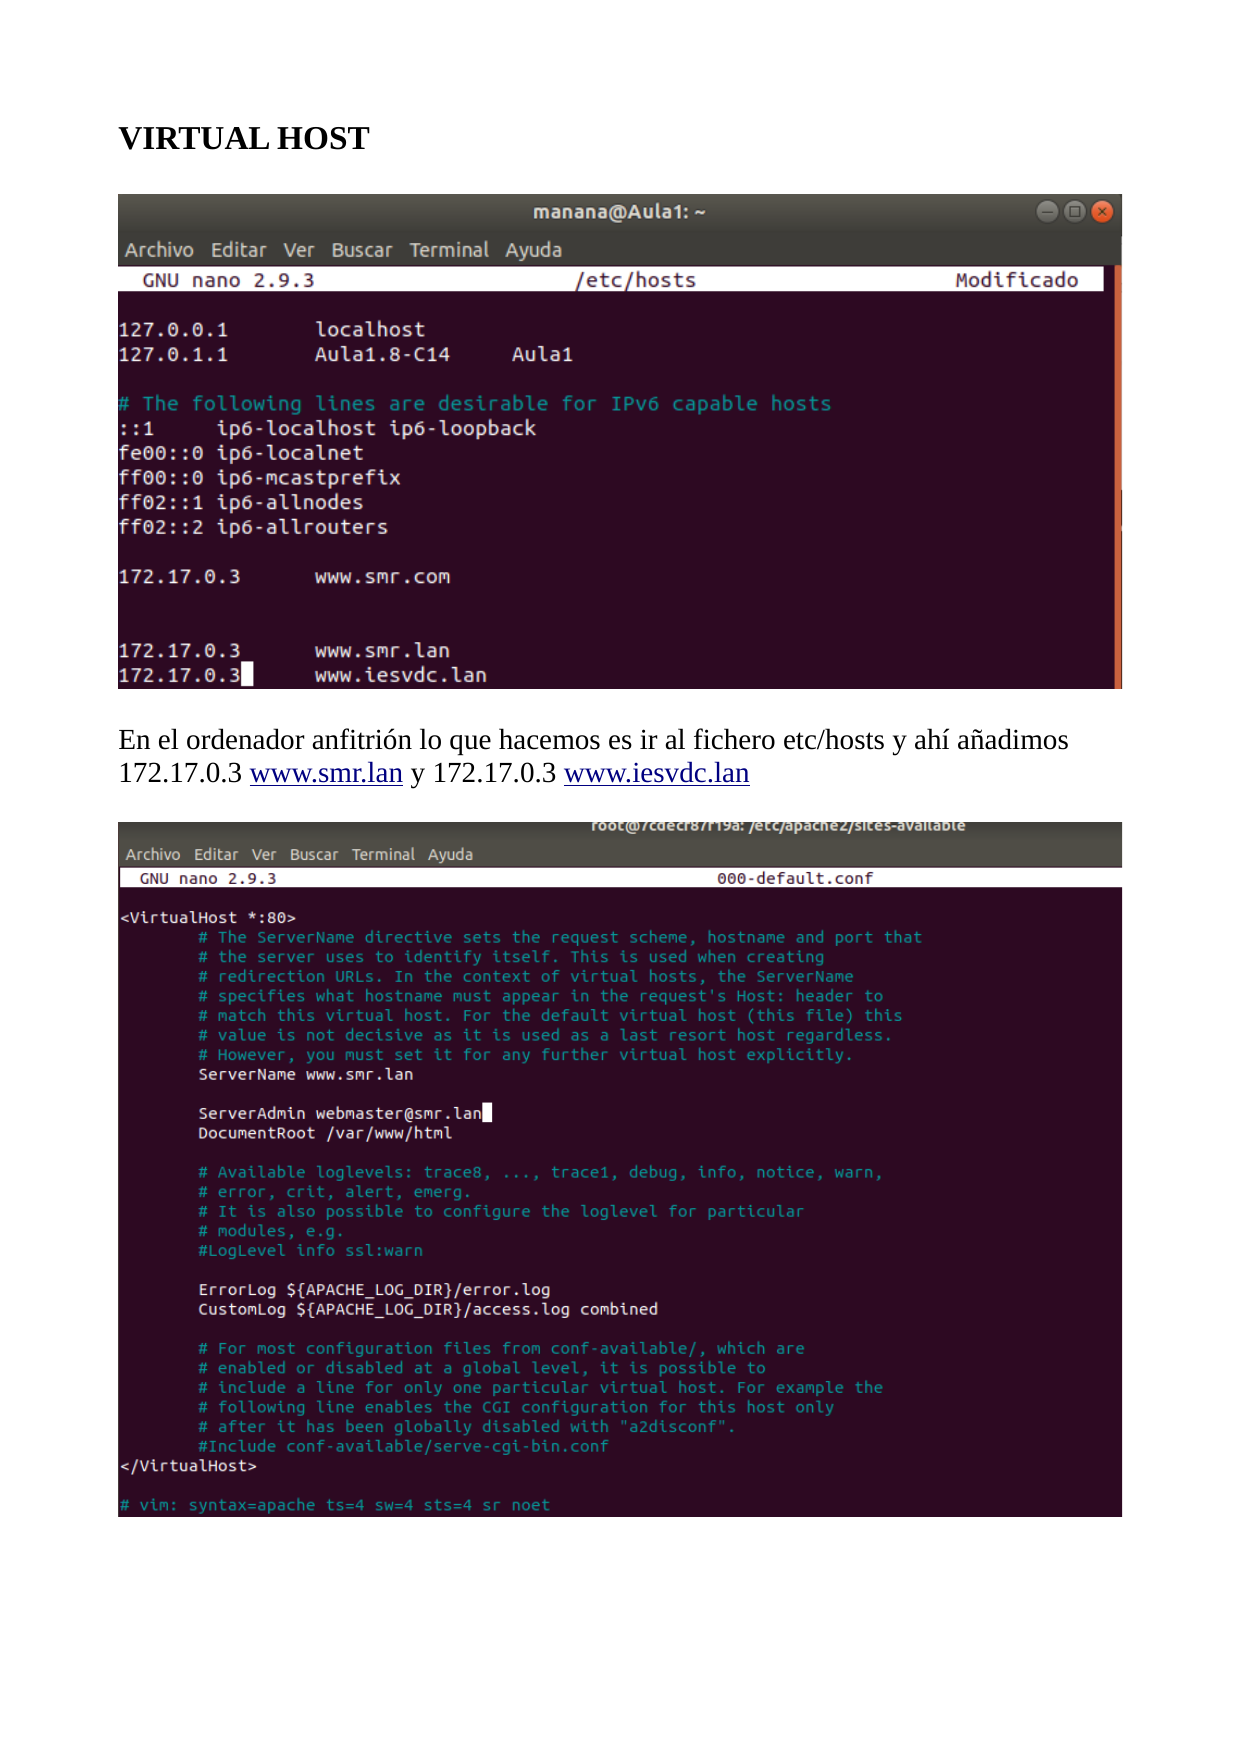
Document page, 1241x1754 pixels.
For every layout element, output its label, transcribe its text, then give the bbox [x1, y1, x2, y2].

picture [118, 822, 1123, 1517]
text VIRTUAL HOST [118, 118, 1122, 156]
picture [118, 194, 1123, 689]
text En el ordenador anfitrión lo que hacemos es ir al fichero etc/hosts y ahí añadimos 172.17.0.3 www.smr.lan y 172.17.0.3 www.iesvdc.lan [118, 722, 1122, 789]
